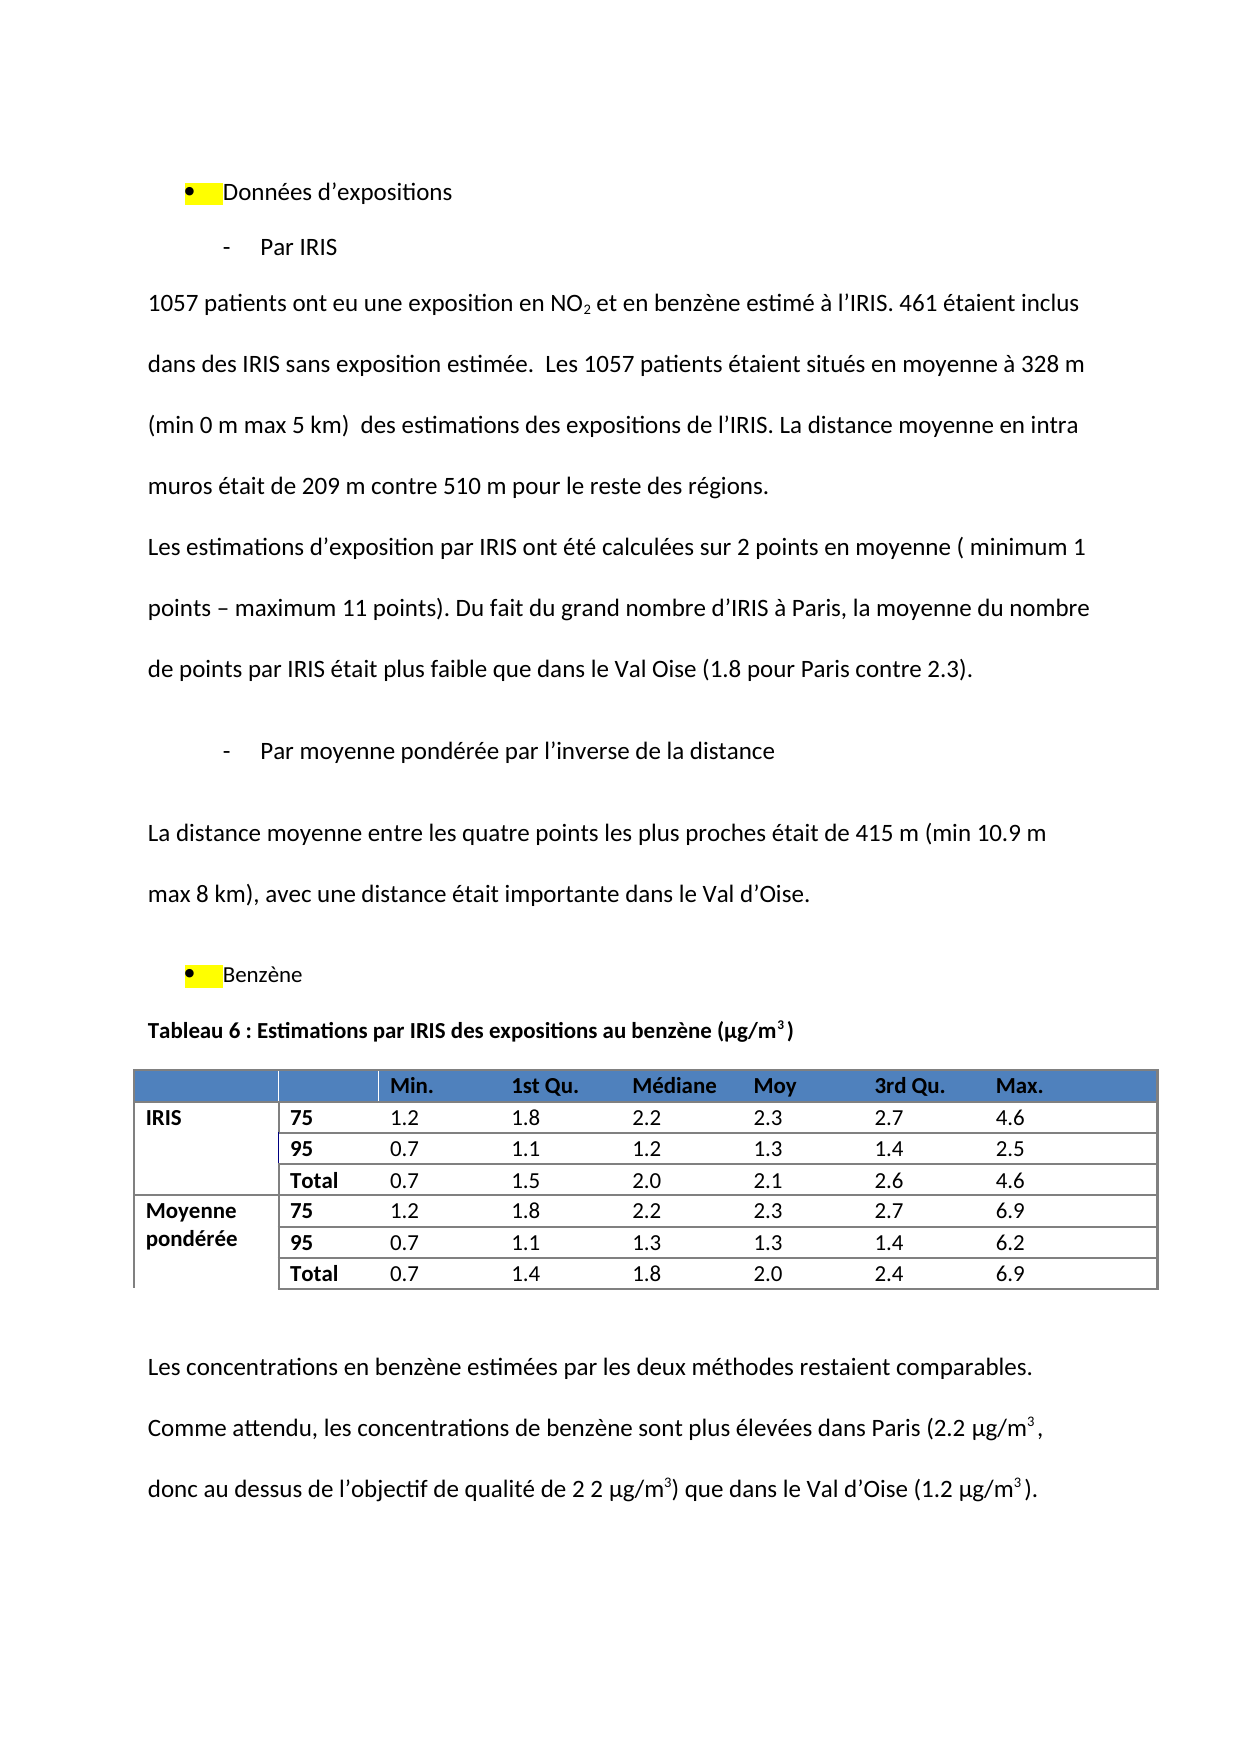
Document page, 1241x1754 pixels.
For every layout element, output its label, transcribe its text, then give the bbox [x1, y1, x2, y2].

table_cell 6.2 [984, 1228, 1156, 1257]
table_cell Total [280, 1259, 378, 1288]
list Benzène [185, 960, 1093, 988]
list Par IRIS [223, 231, 1093, 262]
table_cell 2.7 [863, 1103, 984, 1132]
table_cell 2.4 [863, 1259, 984, 1288]
table_header Max. [984, 1071, 1156, 1101]
table_cell 1.4 [500, 1259, 621, 1288]
table_cell 1.4 [863, 1134, 984, 1163]
table_cell 2.5 [984, 1134, 1156, 1163]
table_cell 4.6 [984, 1165, 1156, 1194]
table_cell 6.9 [984, 1259, 1156, 1288]
table_cell 2.1 [742, 1165, 863, 1194]
table_cell 2.0 [621, 1165, 742, 1194]
text 1057 patients ont eu une exposition en NO2 et en benzène estimé à l’IRIS. 461 étaient inclus dans des IRIS sans exposition estimée. Les 1057 patients étaient situés en moyenne à 328 m (min 0 m max 5 km) des estimations des expositions de l’IRIS. La distance moyenne en intra muros était de 209 m contre 510 m pour le reste des régions. Les estimations d’exposition par IRIS ont été calculées sur 2 points en moyenne ( minimum 1 points – maximum 11 points). Du fait du grand nombre d’IRIS à Paris, la moyenne du nombre de points par IRIS était plus faible que dans le Val Oise (1.8 pour Paris contre 2.3). [148, 287, 1093, 684]
table_cell 95 [279, 1134, 378, 1163]
table_cell 2.0 [742, 1259, 863, 1288]
table_cell Moyenne pondérée [135, 1196, 278, 1288]
text La distance moyenne entre les quatre points les plus proches était de 415 m (min 10.9 m max 8 km), avec une distance était importante dans le Val d’Oise. [148, 817, 1093, 909]
table_cell 0.7 [379, 1228, 500, 1257]
table_cell 4.6 [984, 1103, 1156, 1132]
table_cell 95 [280, 1228, 378, 1257]
table_cell 6.9 [984, 1196, 1156, 1226]
table_cell 2.7 [863, 1196, 984, 1226]
table_cell 1.3 [742, 1228, 863, 1257]
table_cell 1.5 [500, 1165, 621, 1194]
text Les concentrations en benzène estimées par les deux méthodes restaient comparables. Comme attendu, les concentrations de benzène sont plus élevées dans Paris (2.2 μg/m3 , donc au dessus de l’objectif de qualité de 2 2 μg/m3) que dans le Val d’Oise (1.2 μg/m3 ). [148, 1290, 1093, 1504]
table_cell 2.3 [742, 1103, 863, 1132]
table_cell 1.8 [500, 1196, 621, 1226]
table_cell 75 [280, 1196, 378, 1226]
table_header 3rd Qu. [863, 1071, 984, 1101]
table_cell 2.6 [863, 1165, 984, 1194]
table_cell 1.3 [742, 1134, 863, 1163]
text Tableau 6 : Estimations par IRIS des expositions au benzène (μg/m3 ) [148, 1016, 1093, 1044]
table_cell 1.8 [621, 1259, 742, 1288]
table_cell 2.2 [621, 1103, 742, 1132]
table_cell 2.3 [742, 1196, 863, 1226]
table_cell 2.2 [621, 1196, 742, 1226]
table_header [279, 1071, 378, 1101]
table_header Min. [379, 1071, 500, 1101]
list Données d’expositions [185, 176, 1093, 206]
table_cell 1.8 [500, 1103, 621, 1132]
table_cell 1.2 [379, 1103, 500, 1132]
table_cell 1.1 [500, 1134, 621, 1163]
table_header Moy [742, 1071, 863, 1101]
table_cell 1.3 [621, 1228, 742, 1257]
table_cell 1.2 [621, 1134, 742, 1163]
table_header Médiane [621, 1071, 742, 1101]
table_cell 0.7 [379, 1259, 500, 1288]
table_cell 1.1 [500, 1228, 621, 1257]
table_cell 0.7 [379, 1134, 500, 1163]
table_header [135, 1071, 278, 1101]
table_cell 1.2 [379, 1196, 500, 1226]
table_cell 1.4 [863, 1228, 984, 1257]
table_cell IRIS [135, 1103, 278, 1194]
list Par moyenne pondérée par l’inverse de la distance [223, 735, 1093, 766]
table_cell 75 [280, 1103, 378, 1132]
table_cell 0.7 [379, 1165, 500, 1194]
table_header 1st Qu. [500, 1071, 621, 1101]
table_cell Total [280, 1165, 378, 1194]
